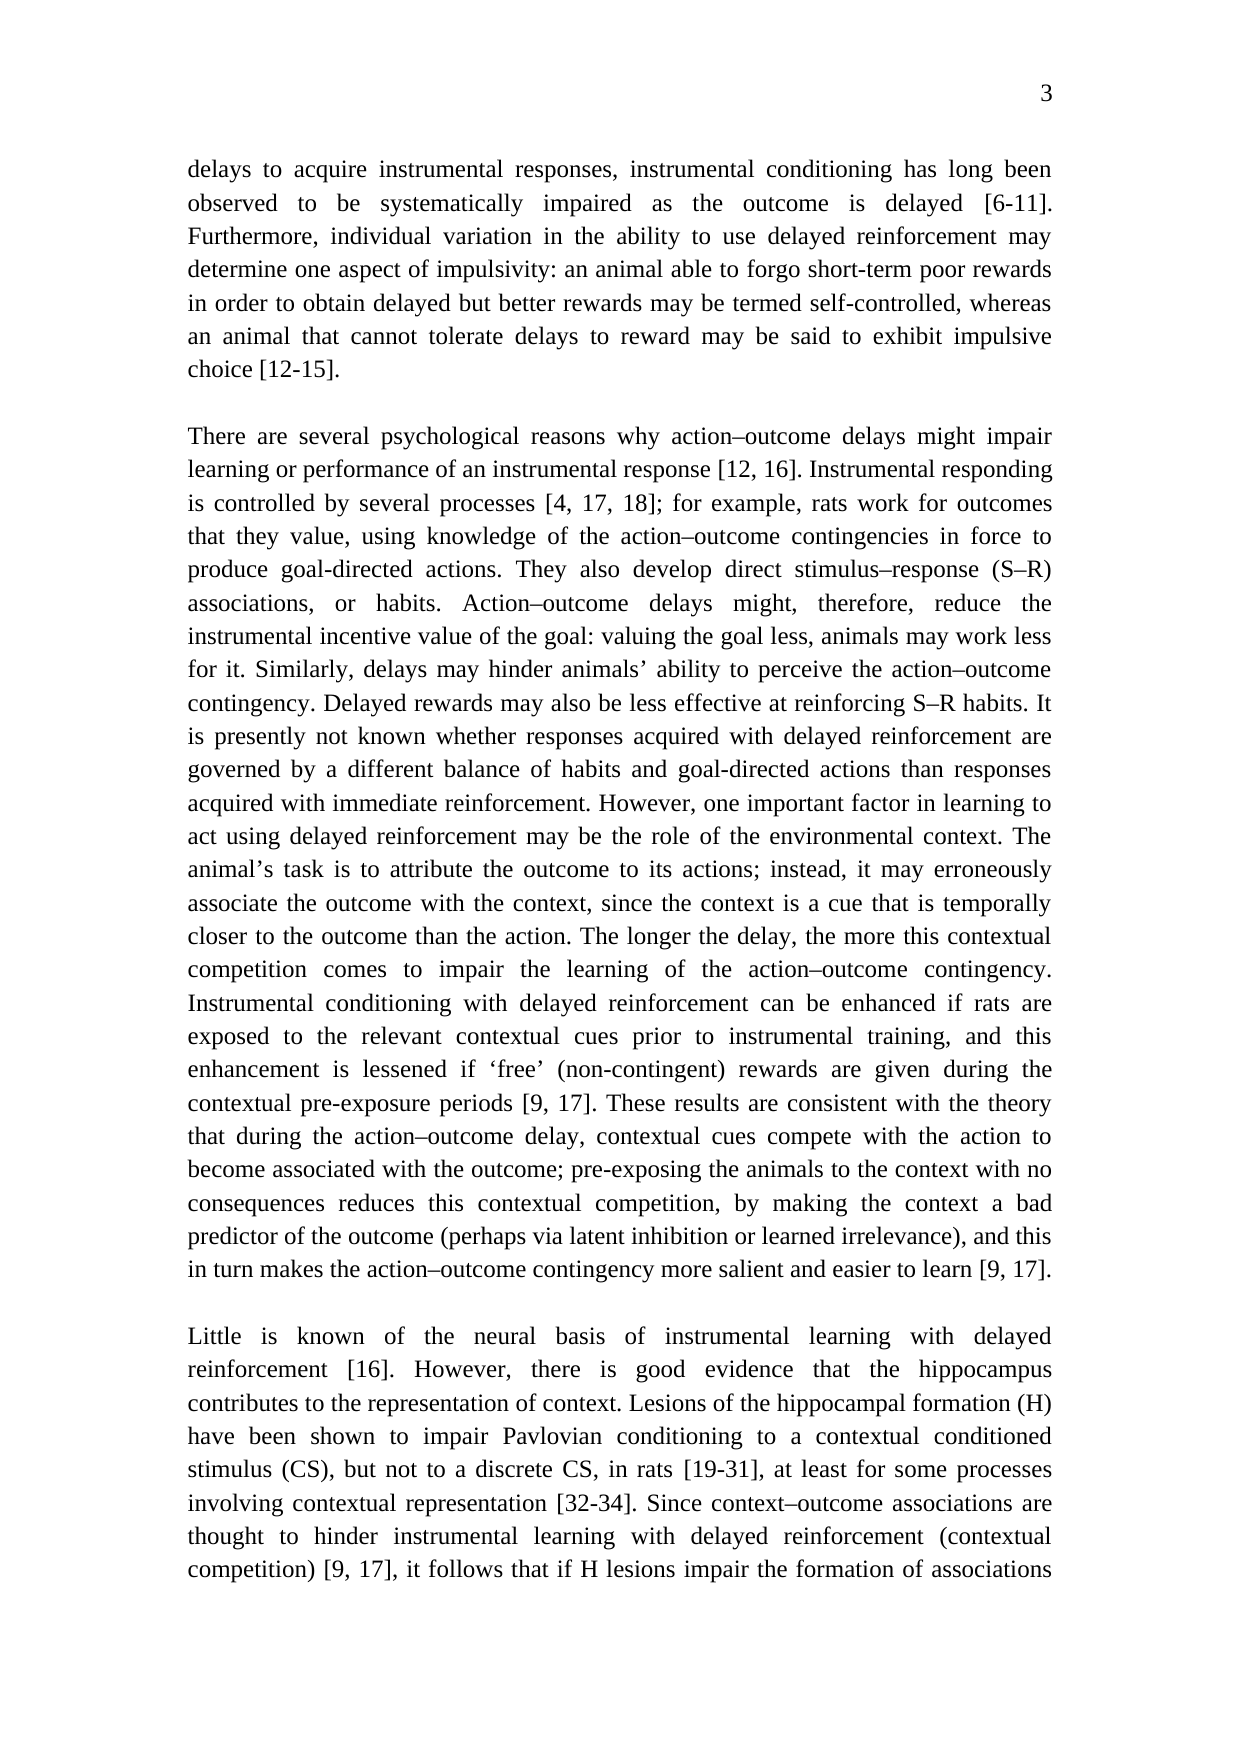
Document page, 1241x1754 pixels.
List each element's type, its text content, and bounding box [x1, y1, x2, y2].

text delays to acquire instrumental responses, instrumental conditioning has long been observed to be systematically impaired as the outcome is delayed [6-11]. Furthermore, individual variation in the ability to use delayed reinforcement may determine one aspect of impulsivity: an animal able to forgo short-term poor rewards in order to obtain delayed but better rewards may be termed self-controlled, whereas an animal that cannot tolerate delays to reward may be said to exhibit impulsive choice [12-15]. [187, 150, 1053, 383]
text Little is known of the neural basis of instrumental learning with delayed reinforcement [16]. However, there is good evidence that the hippocampus contributes to the representation of context. Lesions of the hippocampal formation (H) have been shown to impair Pavlovian conditioning to a contextual conditioned stimulus (CS), but not to a discrete CS, in rats [19-31], at least for some processes involving contextual representation [32-34]. Since context–outcome associations are thought to hinder instrumental learning with delayed reinforcement (contextual competition) [9, 17], it follows that if H lesions impair the formation of associations [187, 1317, 1053, 1583]
text There are several psychological reasons why action–outcome delays might impair learning or performance of an instrumental response [12, 16]. Instrumental responding is controlled by several processes [4, 17, 18]; for example, rats work for outcomes that they value, using knowledge of the action–outcome contingencies in force to produce goal-directed actions. They also develop direct stimulus–response (S–R) associations, or habits. Action–outcome delays might, therefore, reduce the instrumental incentive value of the goal: valuing the goal less, animals may work less for it. Similarly, delays may hinder animals’ ability to perceive the action–outcome contingency. Delayed rewards may also be less effective at reinforcing S–R habits. It is presently not known whether responses acquired with delayed reinforcement are governed by a different balance of habits and goal-directed actions than responses acquired with immediate reinforcement. However, one important factor in learning to act using delayed reinforcement may be the role of the environmental context. The animal’s task is to attribute the outcome to its actions; instead, it may erroneously associate the outcome with the context, since the context is a cue that is temporally closer to the outcome than the action. The longer the delay, the more this contextual competition comes to impair the learning of the action–outcome contingency. Instrumental conditioning with delayed reinforcement can be enhanced if rats are exposed to the relevant contextual cues prior to instrumental training, and this enhancement is lessened if ‘free’ (non-contingent) rewards are given during the contextual pre-exposure periods [9, 17]. These results are consistent with the theory that during the action–outcome delay, contextual cues compete with the action to become associated with the outcome; pre-exposing the animals to the context with no consequences reduces this contextual competition, by making the context a bad predictor of the outcome (perhaps via latent inhibition or learned irrelevance), and this in turn makes the action–outcome contingency more salient and easier to learn [9, 17]. [187, 417, 1053, 1283]
